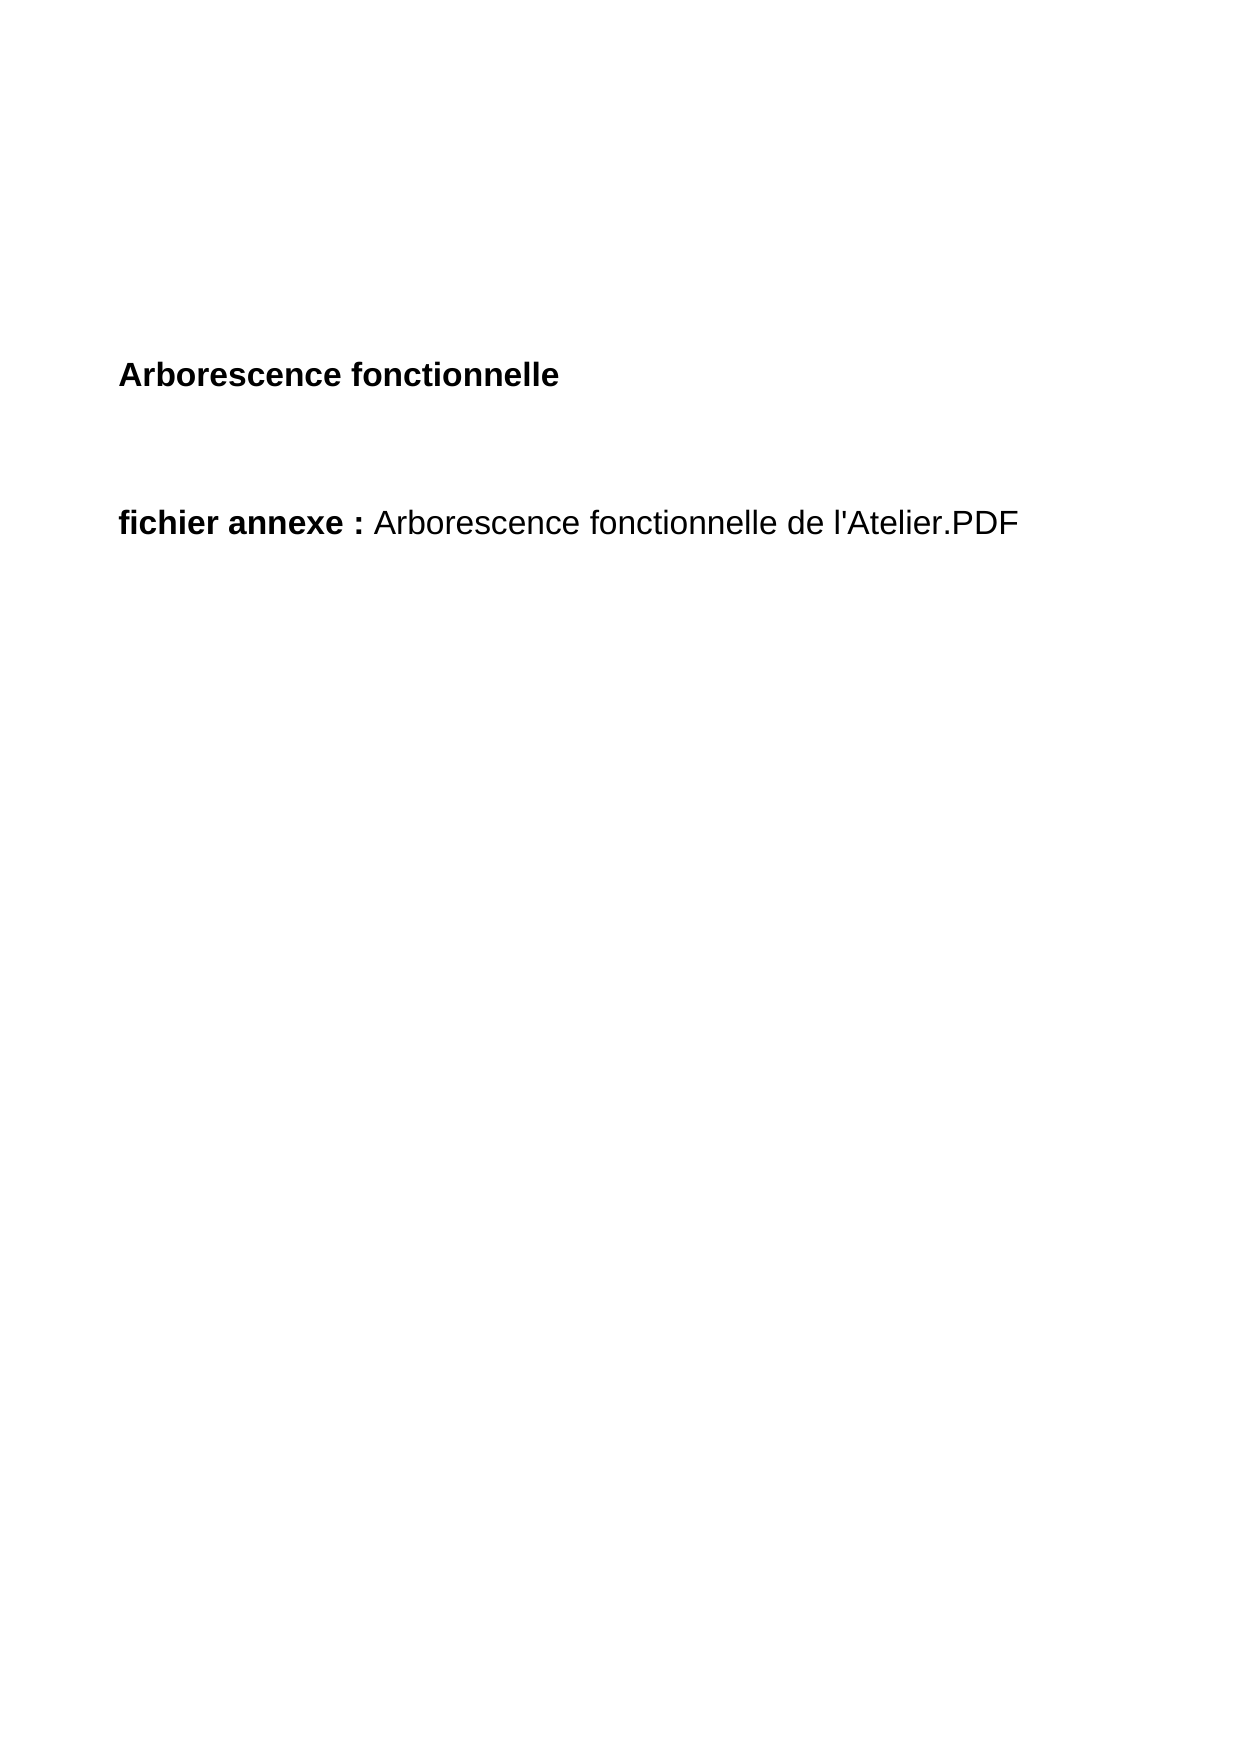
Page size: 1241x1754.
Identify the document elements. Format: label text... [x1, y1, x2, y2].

text Arborescence fonctionnelle [118, 355, 1122, 394]
text fichier annexe : Arborescence fonctionnelle de l'Atelier.PDF [118, 503, 1122, 542]
